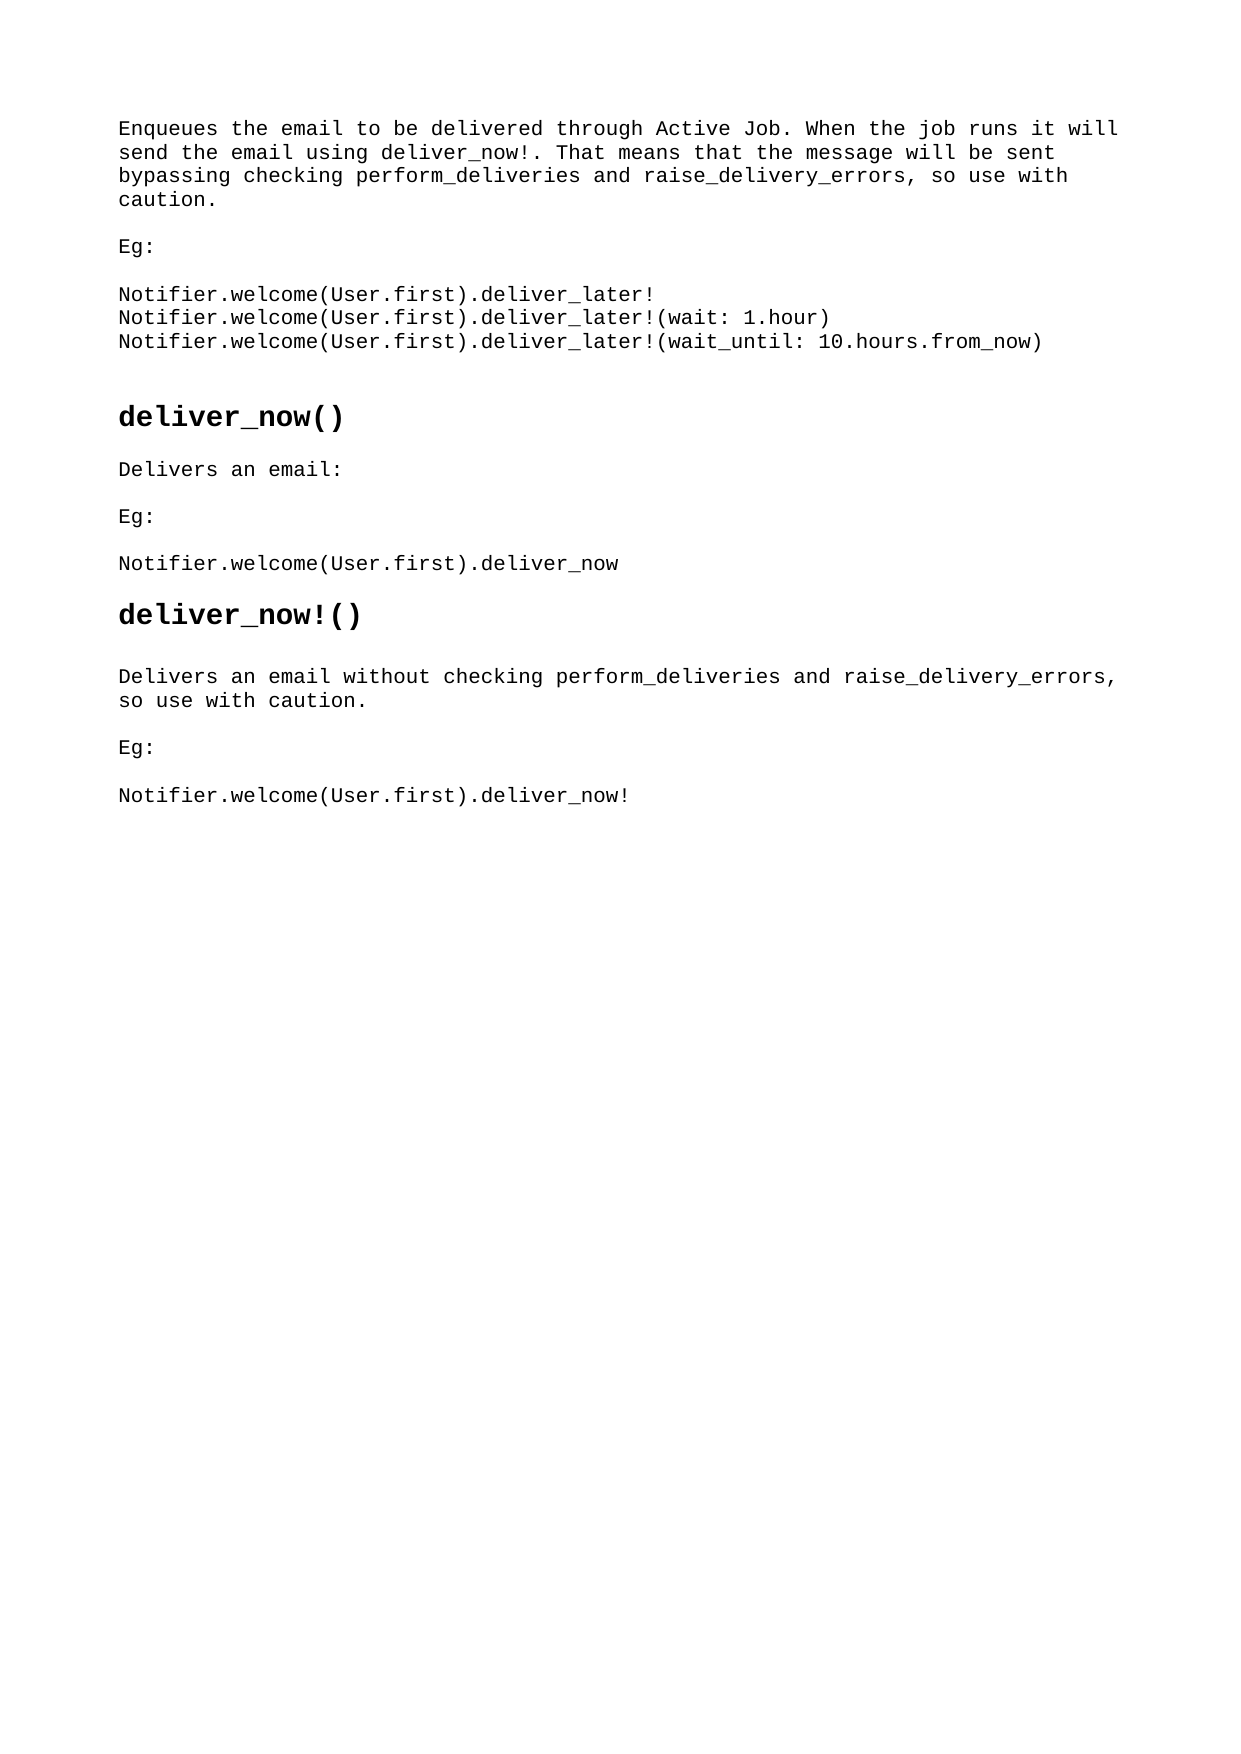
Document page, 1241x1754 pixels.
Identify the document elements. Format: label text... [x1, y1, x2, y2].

text Notifier.welcome(User.first).deliver_later! [118, 284, 1122, 307]
text Eg: [118, 506, 1122, 529]
text deliver_now() [118, 402, 1122, 435]
text Enqueues the email to be delivered through Active Job. When the job runs it will send the email using deliver_now!. That means that the message will be sent bypassing checking perform_deliveries and raise_delivery_errors, so use with caution. [118, 118, 1122, 213]
text Delivers an email without checking perform_deliveries and raise_delivery_errors, so use with caution. [118, 666, 1122, 714]
text Delivers an email: [118, 458, 1122, 482]
text Notifier.welcome(User.first).deliver_now! [118, 785, 1122, 808]
text Notifier.welcome(User.first).deliver_later!(wait: 1.hour) [118, 307, 1122, 331]
text Notifier.welcome(User.first).deliver_later!(wait_until: 10.hours.from_now) [118, 331, 1122, 354]
text deliver_now!() [118, 600, 1122, 633]
text Eg: [118, 737, 1122, 761]
text Notifier.welcome(User.first).deliver_now [118, 553, 1122, 577]
text Eg: [118, 236, 1122, 260]
